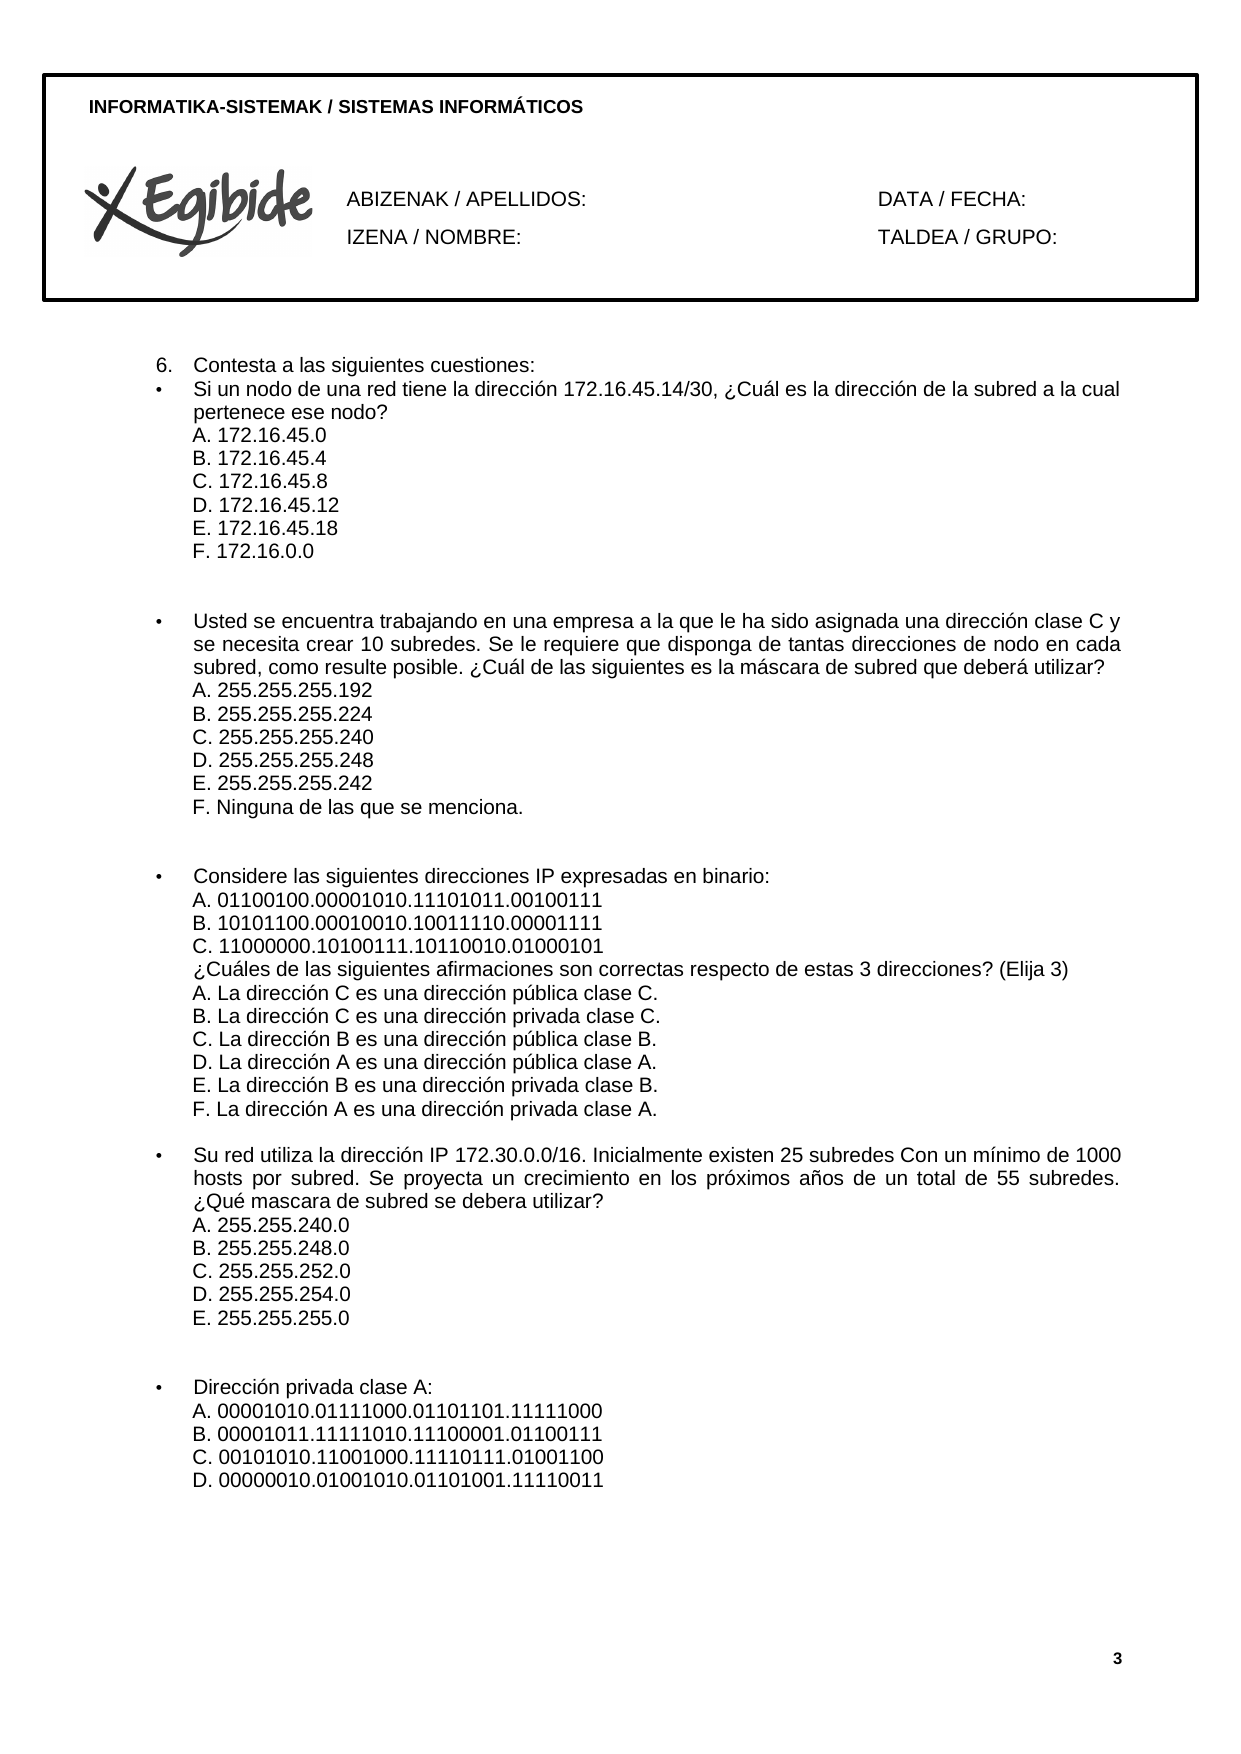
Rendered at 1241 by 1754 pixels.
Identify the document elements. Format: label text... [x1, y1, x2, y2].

text D. 255.255.255.248 [192, 749, 1122, 772]
text C. La dirección B es una dirección pública clase B. [192, 1028, 1122, 1051]
text E. 172.16.45.18 [192, 517, 1122, 540]
text E. 255.255.255.0 [192, 1306, 1122, 1329]
text C. 255.255.252.0 [192, 1260, 1122, 1283]
text B. La dirección C es una dirección privada clase C. [192, 1004, 1122, 1028]
text D. 172.16.45.12 [192, 493, 1122, 517]
text D. La dirección A es una dirección pública clase A. [192, 1051, 1122, 1074]
text E. 255.255.255.242 [192, 772, 1122, 795]
text C. 00101010.11001000.11110111.01001100 [192, 1446, 1122, 1469]
text A. 01100100.00001010.11101011.00100111 [192, 888, 1122, 911]
text B. 255.255.248.0 [192, 1237, 1122, 1260]
text C. 172.16.45.8 [192, 470, 1122, 493]
text B. 172.16.45.4 [192, 447, 1122, 470]
text A. 00001010.01111000.01101101.11111000 [192, 1399, 1122, 1422]
list Considere las siguientes direcciones IP expresadas en binario: [156, 865, 1122, 888]
text E. La dirección B es una dirección privada clase B. [192, 1074, 1122, 1097]
list Si un nodo de una red tiene la dirección 172.16.45.14/30, ¿Cuál es la dirección de la subred a la cual pertenece ese nodo? [156, 377, 1122, 424]
text B. 10101100.00010010.10011110.00001111 [192, 911, 1122, 935]
text A. 172.16.45.0 [192, 424, 1122, 447]
text A. 255.255.255.192 [192, 679, 1122, 702]
text F. 172.16.0.0 [192, 540, 1122, 563]
list ¿Cuáles de las siguientes afirmaciones son correctas respecto de estas 3 direcciones? (Elija 3) [156, 958, 1122, 981]
text F. Ninguna de las que se menciona. [192, 795, 1122, 818]
text B. 255.255.255.224 [192, 702, 1122, 726]
text F. La dirección A es una dirección privada clase A. [192, 1097, 1122, 1121]
text C. 11000000.10100111.10110010.01000101 [192, 935, 1122, 958]
text A. 255.255.240.0 [192, 1213, 1122, 1237]
text D. 255.255.254.0 [192, 1283, 1122, 1306]
text A. La dirección C es una dirección pública clase C. [192, 981, 1122, 1004]
text C. 255.255.255.240 [192, 726, 1122, 749]
list Usted se encuentra trabajando en una empresa a la que le ha sido asignada una dirección clase C y se necesita crear 10 subredes. Se le requiere que disponga de tantas direcciones de nodo en cada subred, como resulte posible. ¿Cuál de las siguientes es la máscara de subred que deberá utilizar? [156, 609, 1122, 679]
text D. 00000010.01001010.01101001.11110011 [192, 1469, 1122, 1492]
list Contesta a las siguientes cuestiones: [156, 354, 1122, 377]
list Dirección privada clase A: [156, 1376, 1122, 1399]
text B. 00001011.11111010.11100001.01100111 [192, 1422, 1122, 1446]
list Su red utiliza la dirección IP 172.30.0.0/16. Inicialmente existen 25 subredes Con un mínimo de 1000 hosts por subred. Se proyecta un crecimiento en los próximos años de un total de 55 subredes. ¿Qué mascara de subred se debera utilizar? [156, 1144, 1122, 1213]
